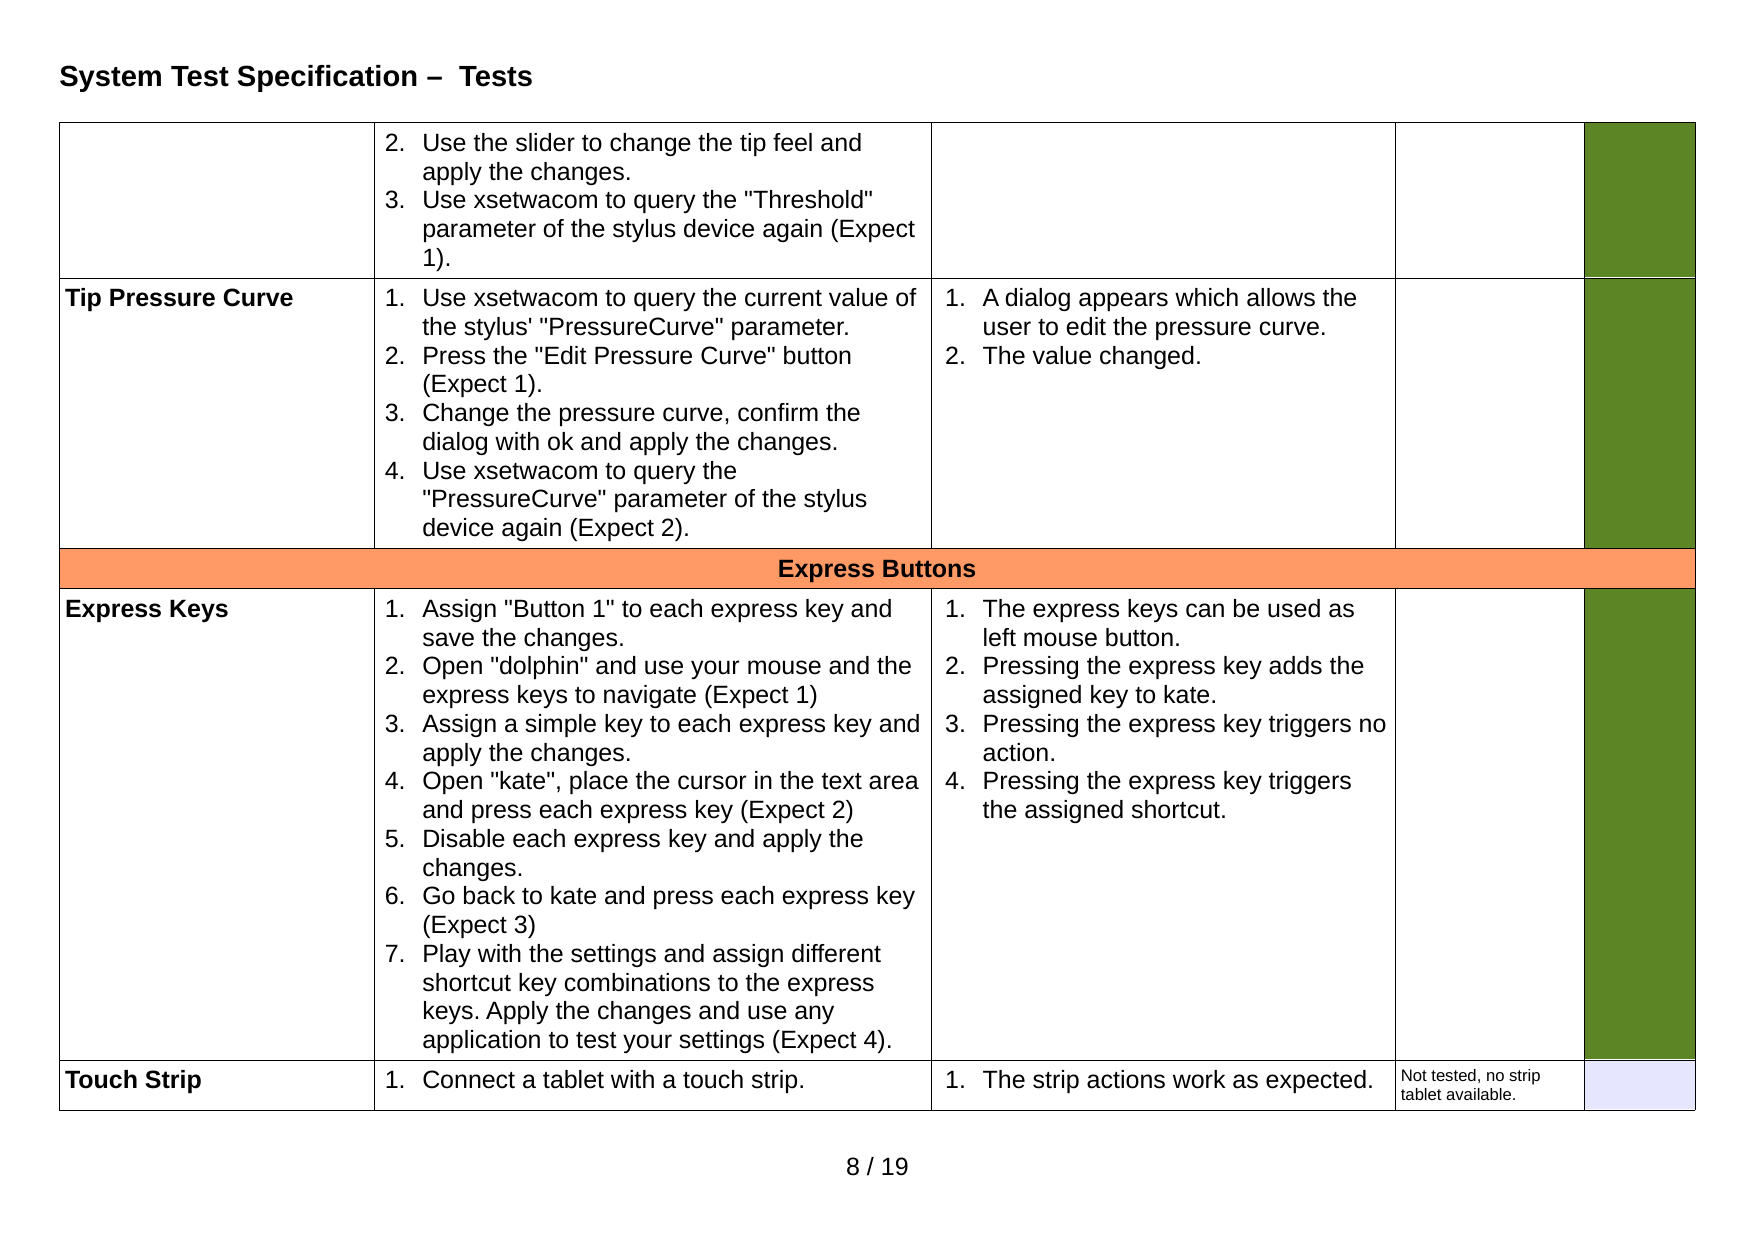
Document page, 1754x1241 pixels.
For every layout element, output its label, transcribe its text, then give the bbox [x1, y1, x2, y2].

table_cell Not tested, no strip tablet available. [1396, 1061, 1584, 1109]
table_cell Express Keys [60, 589, 374, 1059]
table_cell [1585, 279, 1695, 548]
table_cell Assign "Button 1" to each express key and save the changes. Open "dolphin" and use your mouse and the express keys to navigate (Expect 1) Assign a simple key to each express key and apply the changes. Open "kate", place the cursor in the text area and press each express key (Expect 2) Disable each express key and apply the changes. Go back to kate and press each express key (Expect 3) Play with the settings and assign different shortcut key combinations to the express keys. Apply the changes and use any application to test your settings (Expect 4). [375, 589, 931, 1059]
table_cell The strip actions work as expected. [932, 1061, 1395, 1109]
table_cell Use xsetwacom to query the current value of the stylus device's "Threshold" parameter. Use the slider to change the tip feel and apply the changes. Use xsetwacom to query the "Threshold" parameter of the stylus device again (Expect 1). [375, 123, 931, 277]
table_cell [1396, 123, 1584, 277]
table_cell Express Buttons [60, 549, 1695, 588]
table_cell [1585, 123, 1695, 277]
table_cell [1585, 589, 1695, 1059]
table_cell A dialog appears which allows the user to edit the pressure curve. The value changed. [932, 279, 1395, 548]
table_cell Touch Strip [60, 1061, 374, 1109]
table_cell The express keys can be used as left mouse button. Pressing the express key adds the assigned key to kate. Pressing the express key triggers no action. Pressing the express key triggers the assigned shortcut. [932, 589, 1395, 1059]
table_cell [1396, 279, 1584, 548]
table_cell Tip Pressure Curve [60, 279, 374, 548]
table_cell Connect a tablet with a touch strip. Repeat the actions from the Express Keys Test (Expect 1) [375, 1061, 931, 1109]
table_cell Use xsetwacom to query the current value of the stylus' "PressureCurve" parameter. Press the "Edit Pressure Curve" button (Expect 1). Change the pressure curve, confirm the dialog with ok and apply the changes. Use xsetwacom to query the "PressureCurve" parameter of the stylus device again (Expect 2). [375, 279, 931, 548]
table_cell [932, 123, 1395, 277]
table_cell [60, 123, 374, 277]
table_cell [1396, 589, 1584, 1059]
table_cell [1585, 1061, 1695, 1109]
